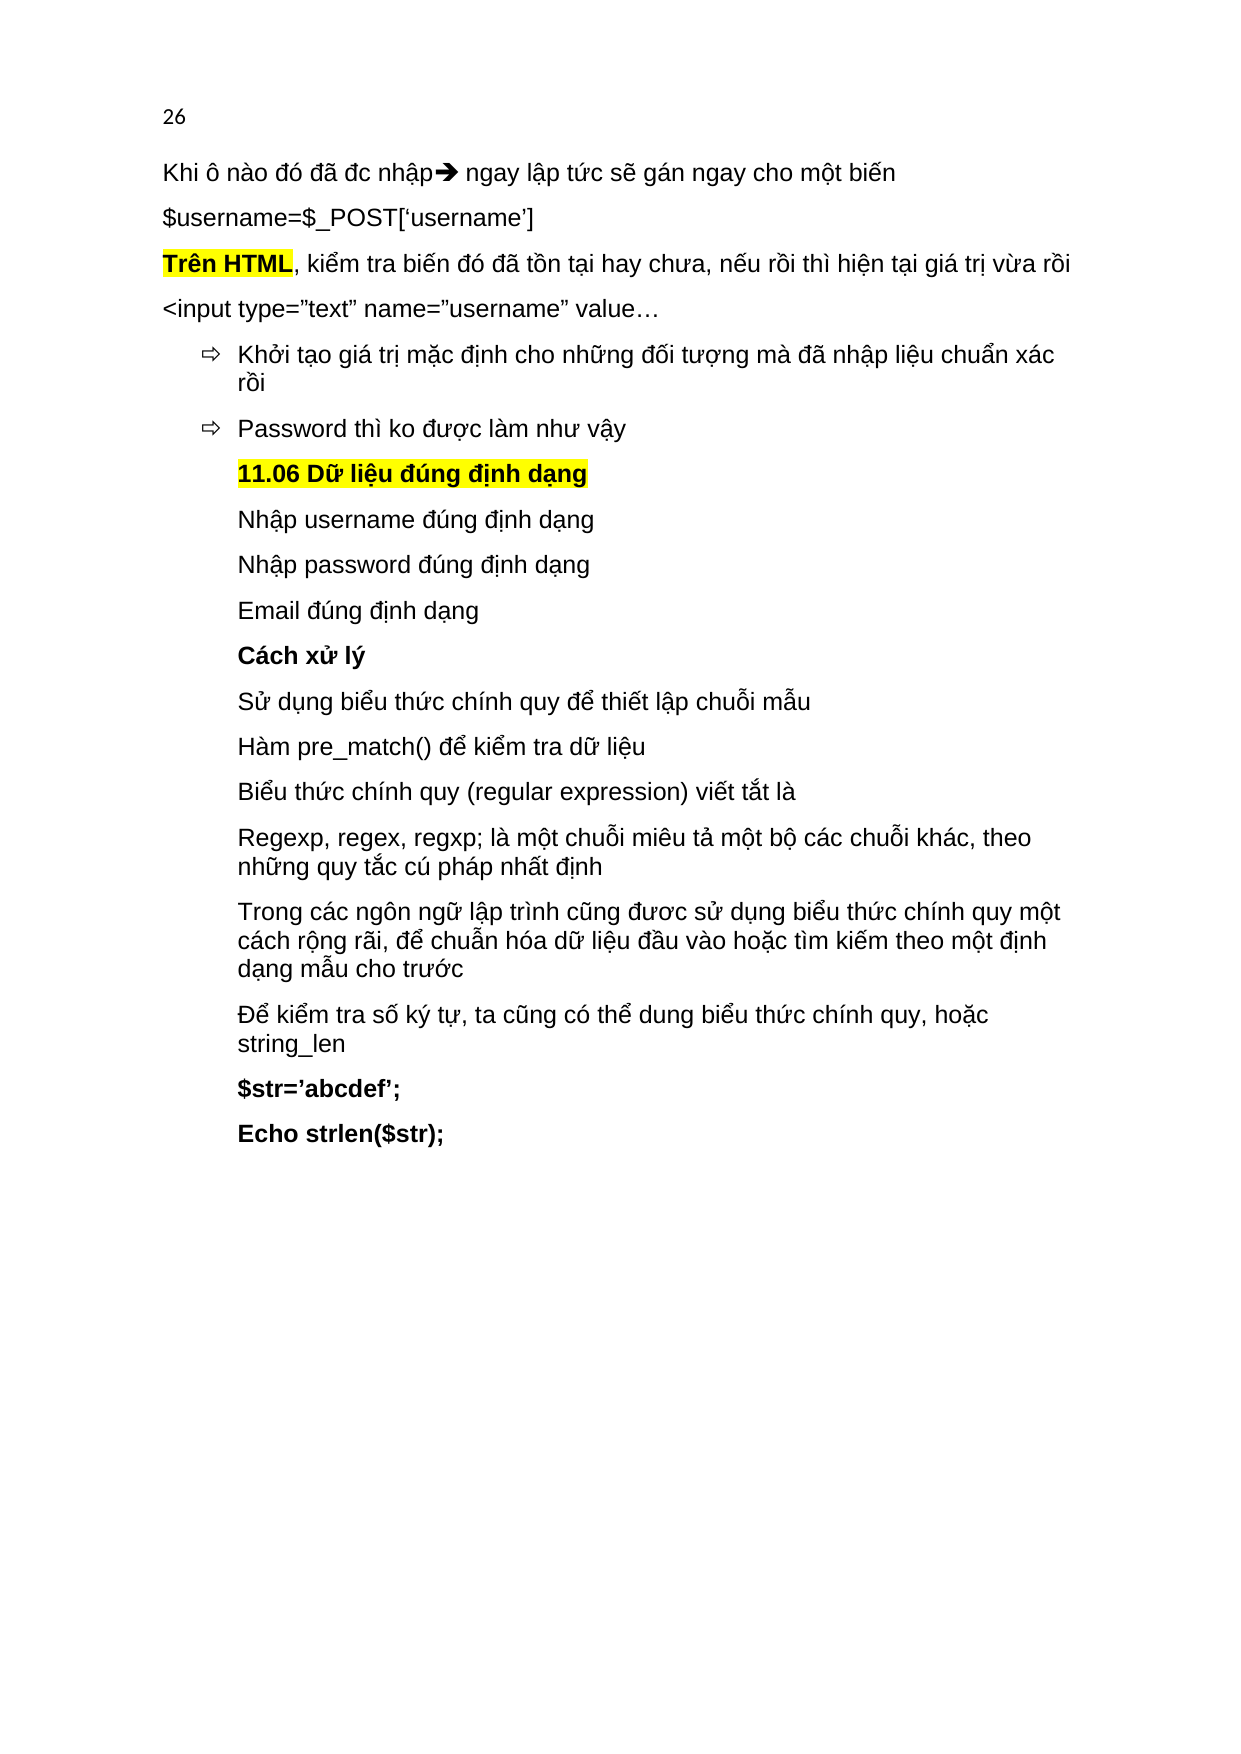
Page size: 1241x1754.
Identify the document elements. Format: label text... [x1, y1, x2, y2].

list Trong các ngôn ngữ lập trình cũng đươc sử dụng biểu thức chính quy một cách rộng rãi, để chuẫn hóa dữ liệu đầu vào hoặc tìm kiếm theo một định dạng mẫu cho trước [237, 897, 1078, 983]
text Trên HTML, kiểm tra biến đó đã tồn tại hay chưa, nếu rồi thì hiện tại giá trị vừa rồi [162, 249, 1078, 277]
text <input type=”text” name=”username” value… [162, 294, 1078, 323]
list Để kiểm tra số ký tự, ta cũng có thể dung biểu thức chính quy, hoặc string_len [237, 1000, 1078, 1057]
list Cách xử lý [237, 641, 1078, 670]
list Regexp, regex, regxp; là một chuỗi miêu tả một bộ các chuỗi khác, theo những quy tắc cú pháp nhất định [237, 823, 1078, 880]
text $username=$_POST[‘username’] [162, 203, 1078, 232]
list Khởi tạo giá trị mặc định cho những đối tượng mà đã nhập liệu chuẩn xác rồi [200, 339, 1078, 397]
list Biểu thức chính quy (regular expression) viết tắt là [237, 777, 1078, 806]
list $str=’abcdef’; [237, 1074, 1078, 1103]
list Email đúng định dạng [237, 596, 1078, 624]
list Hàm pre_match() để kiểm tra dữ liệu [237, 732, 1078, 761]
list Sử dụng biểu thức chính quy để thiết lập chuỗi mẫu [237, 686, 1078, 715]
text Khi ô nào đó đã đc nhập ngay lập tức sẽ gán ngay cho một biến [162, 158, 1078, 187]
list Nhập password đúng định dạng [237, 550, 1078, 579]
list Password thì ko được làm như vậy [200, 414, 1078, 443]
list 11.06 Dữ liệu đúng định dạng [237, 459, 1078, 488]
list Nhập username đúng định dạng [237, 505, 1078, 533]
list Echo strlen($str); [237, 1119, 1078, 1148]
